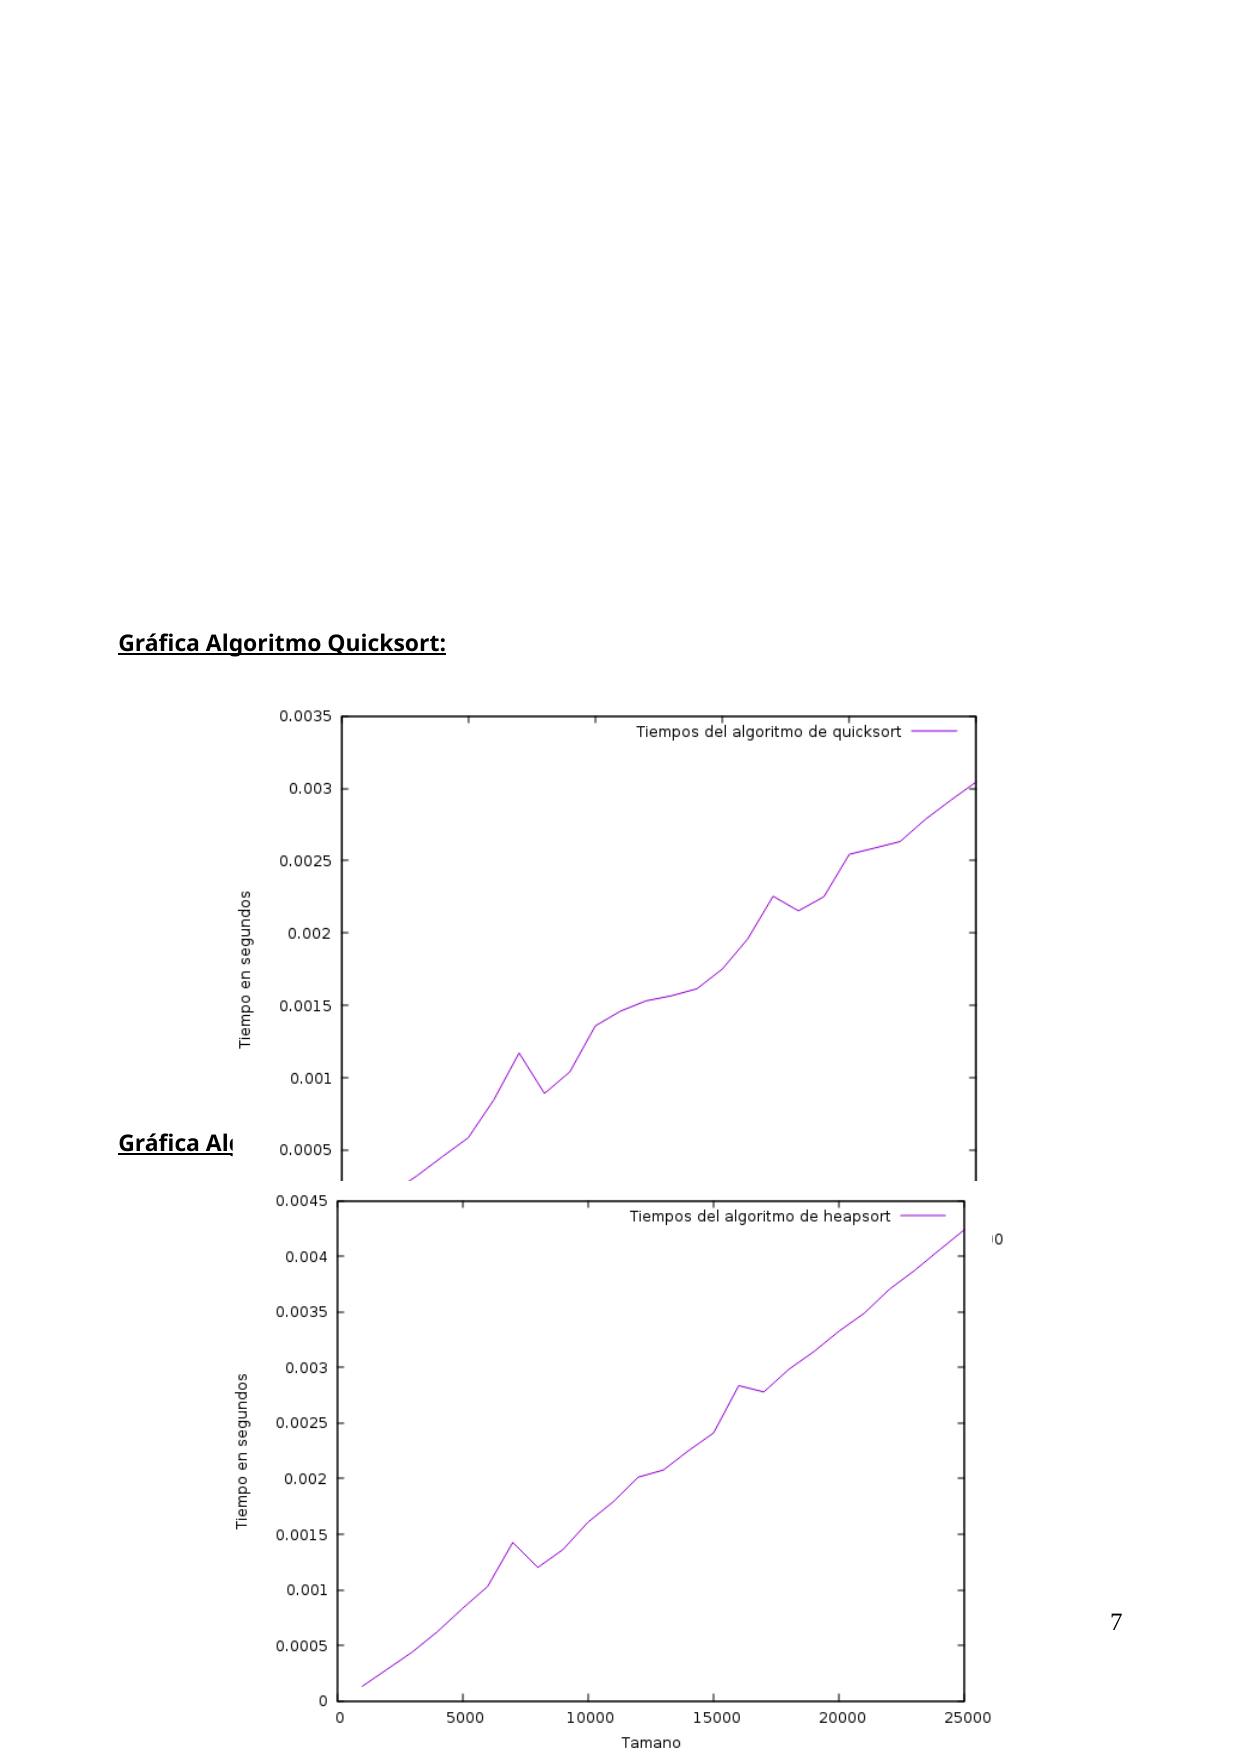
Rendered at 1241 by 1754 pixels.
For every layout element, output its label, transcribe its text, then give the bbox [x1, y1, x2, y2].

text Gráfica Algoritmo Heapsort: [1005, 1127, 1122, 1158]
text Gráfica Algoritmo Quicksort: [118, 627, 1122, 658]
text Gráfica Algoritmo Heapsort: [118, 1127, 232, 1153]
picture [229, 697, 1005, 1754]
